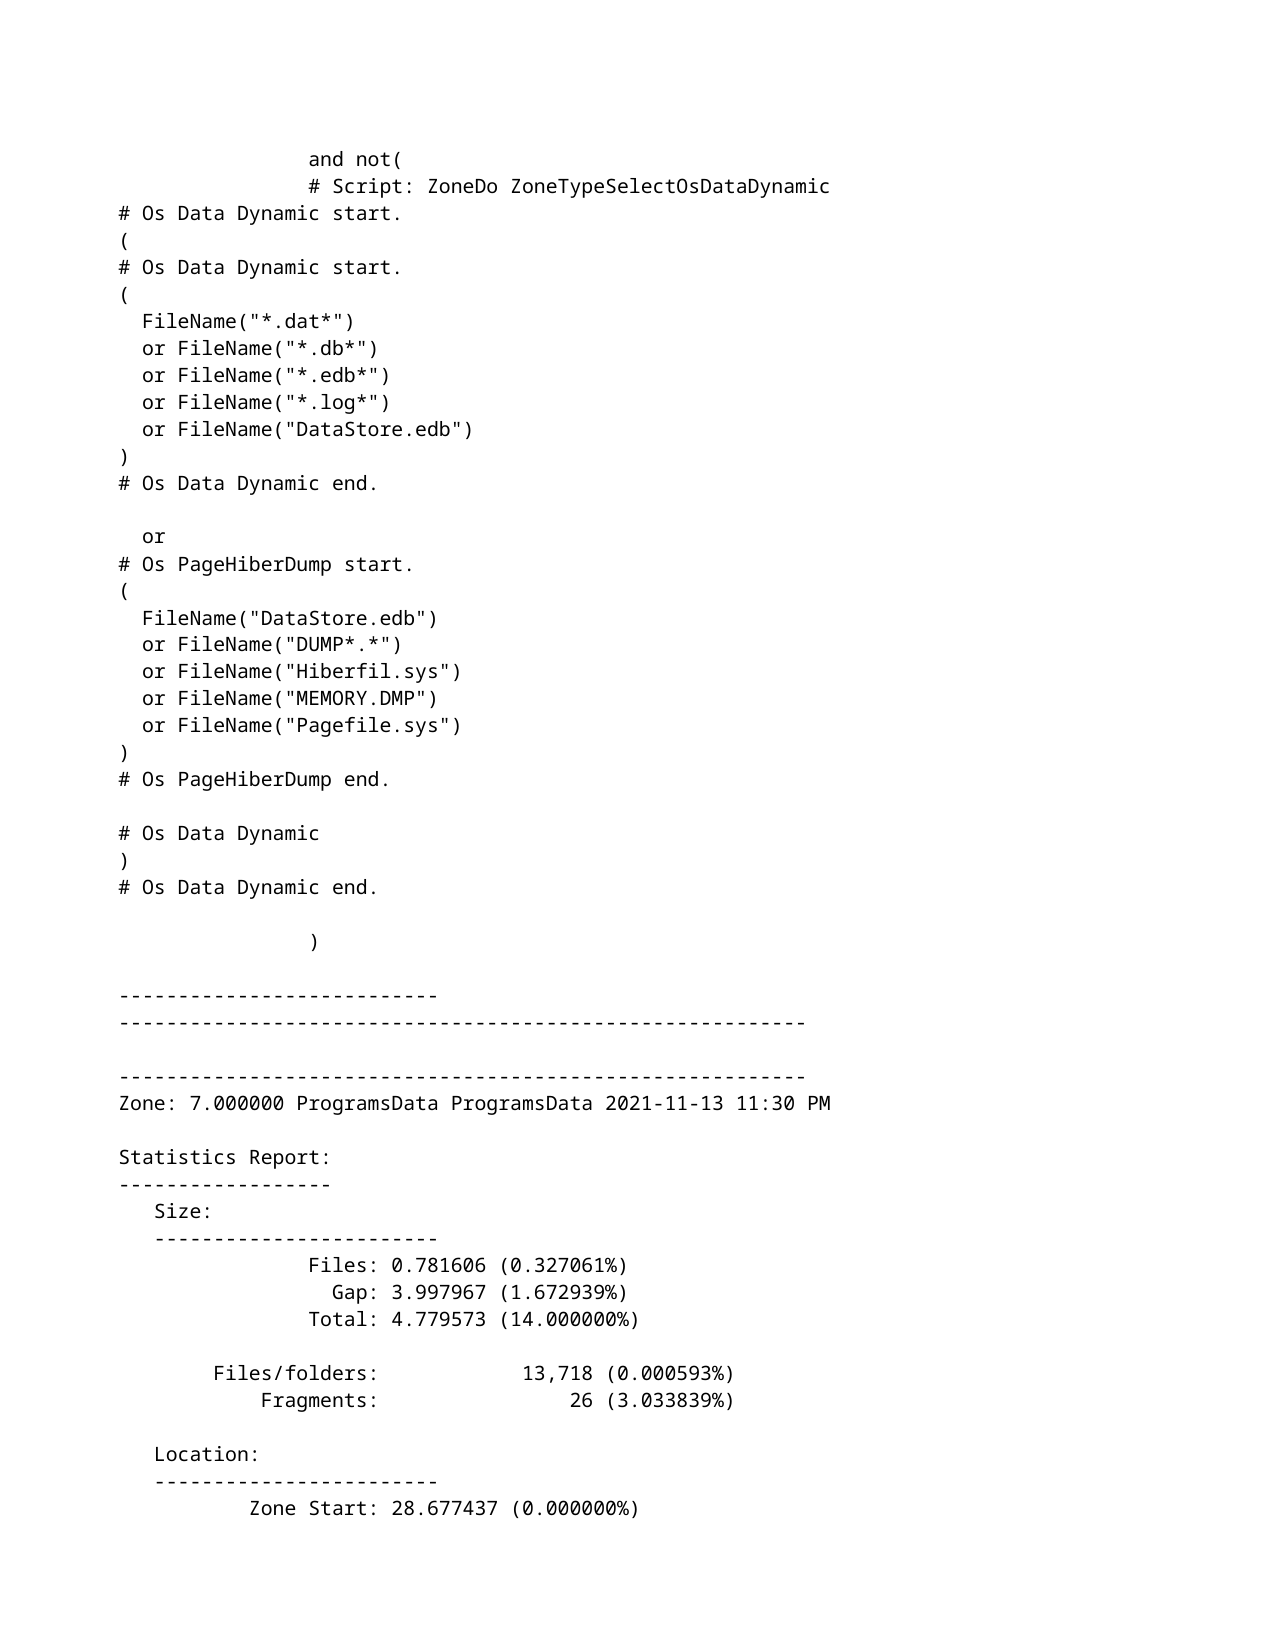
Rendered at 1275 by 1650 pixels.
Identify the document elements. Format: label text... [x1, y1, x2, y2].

text # Os Data Dynamic start. [118, 253, 1157, 280]
text or FileName("*.db*") [118, 334, 1157, 361]
text ---------------------------------------------------------- [118, 1062, 1157, 1089]
text FileName("DataStore.edb") [118, 604, 1157, 631]
text # Os Data Dynamic end. [118, 873, 1157, 901]
text ) [118, 739, 1157, 766]
text or [118, 523, 1157, 550]
text ------------------------ [118, 1467, 1157, 1494]
text Location: [118, 1440, 1157, 1467]
text ---------------------------------------------------------- [118, 1008, 1157, 1035]
text ( [118, 280, 1157, 307]
text --------------------------- [118, 981, 1157, 1008]
text # Os Data Dynamic end. [118, 469, 1157, 496]
text ) [118, 442, 1157, 469]
text Files/folders: 13,718 (0.000593%) [118, 1359, 1157, 1386]
text Statistics Report: [118, 1143, 1157, 1170]
text or FileName("MEMORY.DMP") [118, 685, 1157, 712]
text FileName("*.dat*") [118, 307, 1157, 334]
text # Script: ZoneDo ZoneTypeSelectOsDataDynamic [118, 172, 1157, 199]
text Zone: 7.000000 ProgramsData ProgramsData 2021-11-13 11:30 PM [118, 1089, 1157, 1116]
text # Os Data Dynamic start. [118, 199, 1157, 226]
text ( [118, 577, 1157, 604]
text or FileName("*.log*") [118, 388, 1157, 415]
text or FileName("DUMP*.*") [118, 631, 1157, 658]
text # Os Data Dynamic [118, 819, 1157, 847]
text ------------------ [118, 1170, 1157, 1197]
text Fragments: 26 (3.033839%) [118, 1386, 1157, 1413]
text or FileName("*.edb*") [118, 361, 1157, 388]
text or FileName("DataStore.edb") [118, 415, 1157, 442]
text ) [118, 847, 1157, 873]
text # Os PageHiberDump start. [118, 550, 1157, 577]
text ( [118, 226, 1157, 253]
text Zone Start: 28.677437 (0.000000%) [118, 1494, 1157, 1521]
text Files: 0.781606 (0.327061%) [118, 1251, 1157, 1278]
text Total: 4.779573 (14.000000%) [118, 1305, 1157, 1332]
text or FileName("Hiberfil.sys") [118, 658, 1157, 685]
text Size: [118, 1197, 1157, 1224]
text # Os PageHiberDump end. [118, 766, 1157, 793]
text ) [118, 927, 1157, 954]
text ------------------------ [118, 1224, 1157, 1251]
text or FileName("Pagefile.sys") [118, 712, 1157, 739]
text and not( [118, 145, 1157, 172]
text Gap: 3.997967 (1.672939%) [118, 1278, 1157, 1305]
